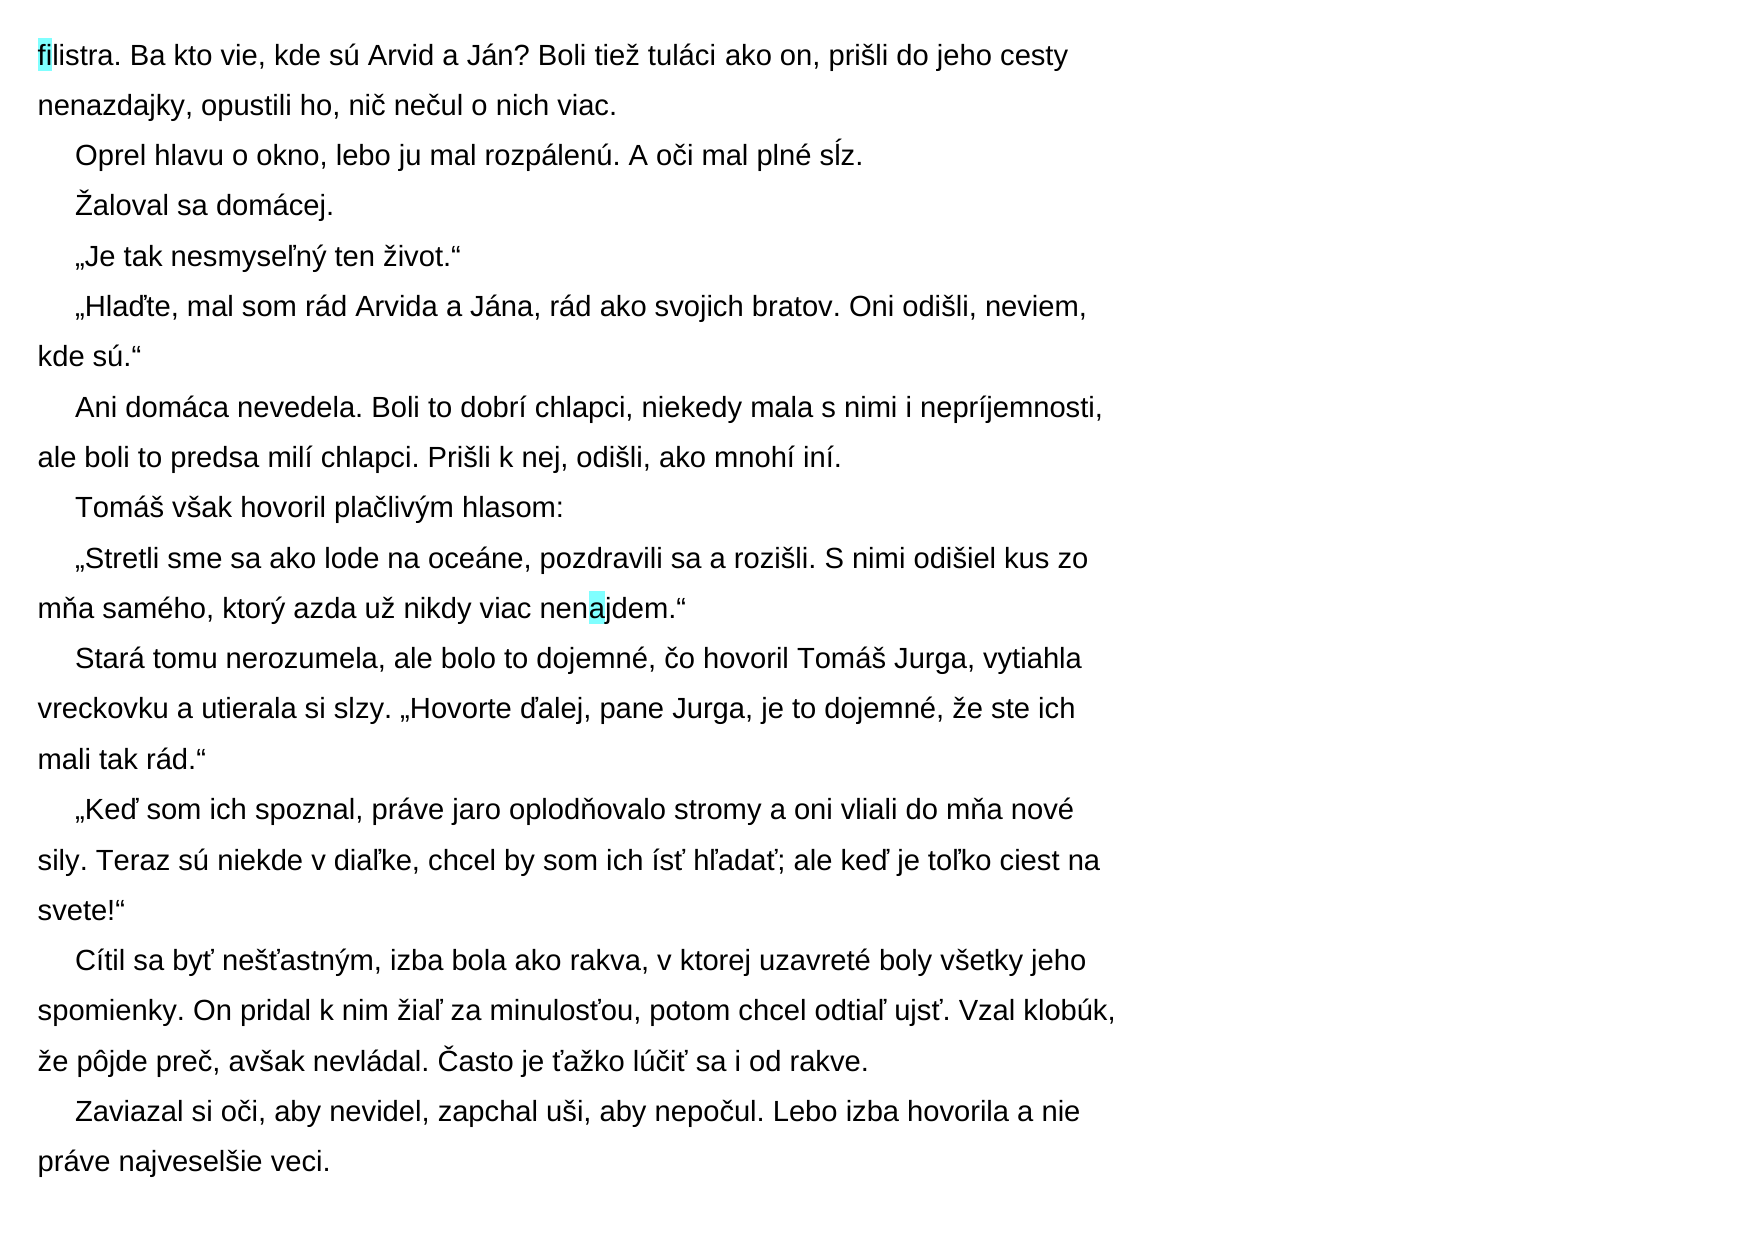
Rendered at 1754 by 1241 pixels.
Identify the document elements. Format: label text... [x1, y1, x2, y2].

text „Je tak nesmyseľný ten život.“ [37, 239, 1130, 272]
text Ani domáca nevedela. Boli to dobrí chlapci, niekedy mala s nimi i nepríjemnosti, ale boli to predsa milí chlapci. Prišli k nej, odišli, ako mnohí iní. [37, 390, 1130, 473]
text „Keď som ich spoznal, práve jaro oplodňovalo stromy a oni vliali do mňa nové sily. Teraz sú niekde v diaľke, chcel by som ich ísť hľadať; ale keď je toľko ciest na svete!“ [37, 792, 1130, 926]
text Oprel hlavu o okno, lebo ju mal rozpálenú. A oči mal plné sĺz. [37, 138, 1130, 172]
text Tomáš však hovoril plačlivým hlasom: [37, 490, 1130, 524]
text „Stretli sme sa ako lode na oceáne, pozdravili sa a rozišli. S nimi odišiel kus zo mňa samého, ktorý azda už nikdy viac nenajdem.“ [37, 541, 1130, 624]
text Cítil sa byť nešťastným, izba bola ako rakva, v ktorej uzavreté boly všetky jeho spomienky. On pridal k nim žiaľ za minulosťou, potom chcel odtiaľ ujsť. Vzal klobúk, že pôjde preč, avšak nevládal. Často je ťažko lúčiť sa i od rakve. [37, 943, 1130, 1077]
text „Hlaďte, mal som rád Arvida a Jána, rád ako svojich bratov. Oni odišli, neviem, kde sú.“ [37, 289, 1130, 373]
text Zaviazal si oči, aby nevidel, zapchal uši, aby nepočul. Lebo izba hovorila a nie práve najveselšie veci. [37, 1094, 1130, 1178]
text Žaloval sa domácej. [37, 188, 1130, 222]
text filistra. Ba kto vie, kde sú Arvid a Ján? Boli tiež tuláci ako on, prišli do jeho cesty nenazdajky, opustili ho, nič nečul o nich viac. [37, 37, 1130, 121]
text Stará tomu nerozumela, ale bolo to dojemné, čo hovoril Tomáš Jurga, vytiahla vreckovku a utierala si slzy. „Hovorte ďalej, pane Jurga, je to dojemné, že ste ich mali tak rád.“ [37, 641, 1130, 775]
